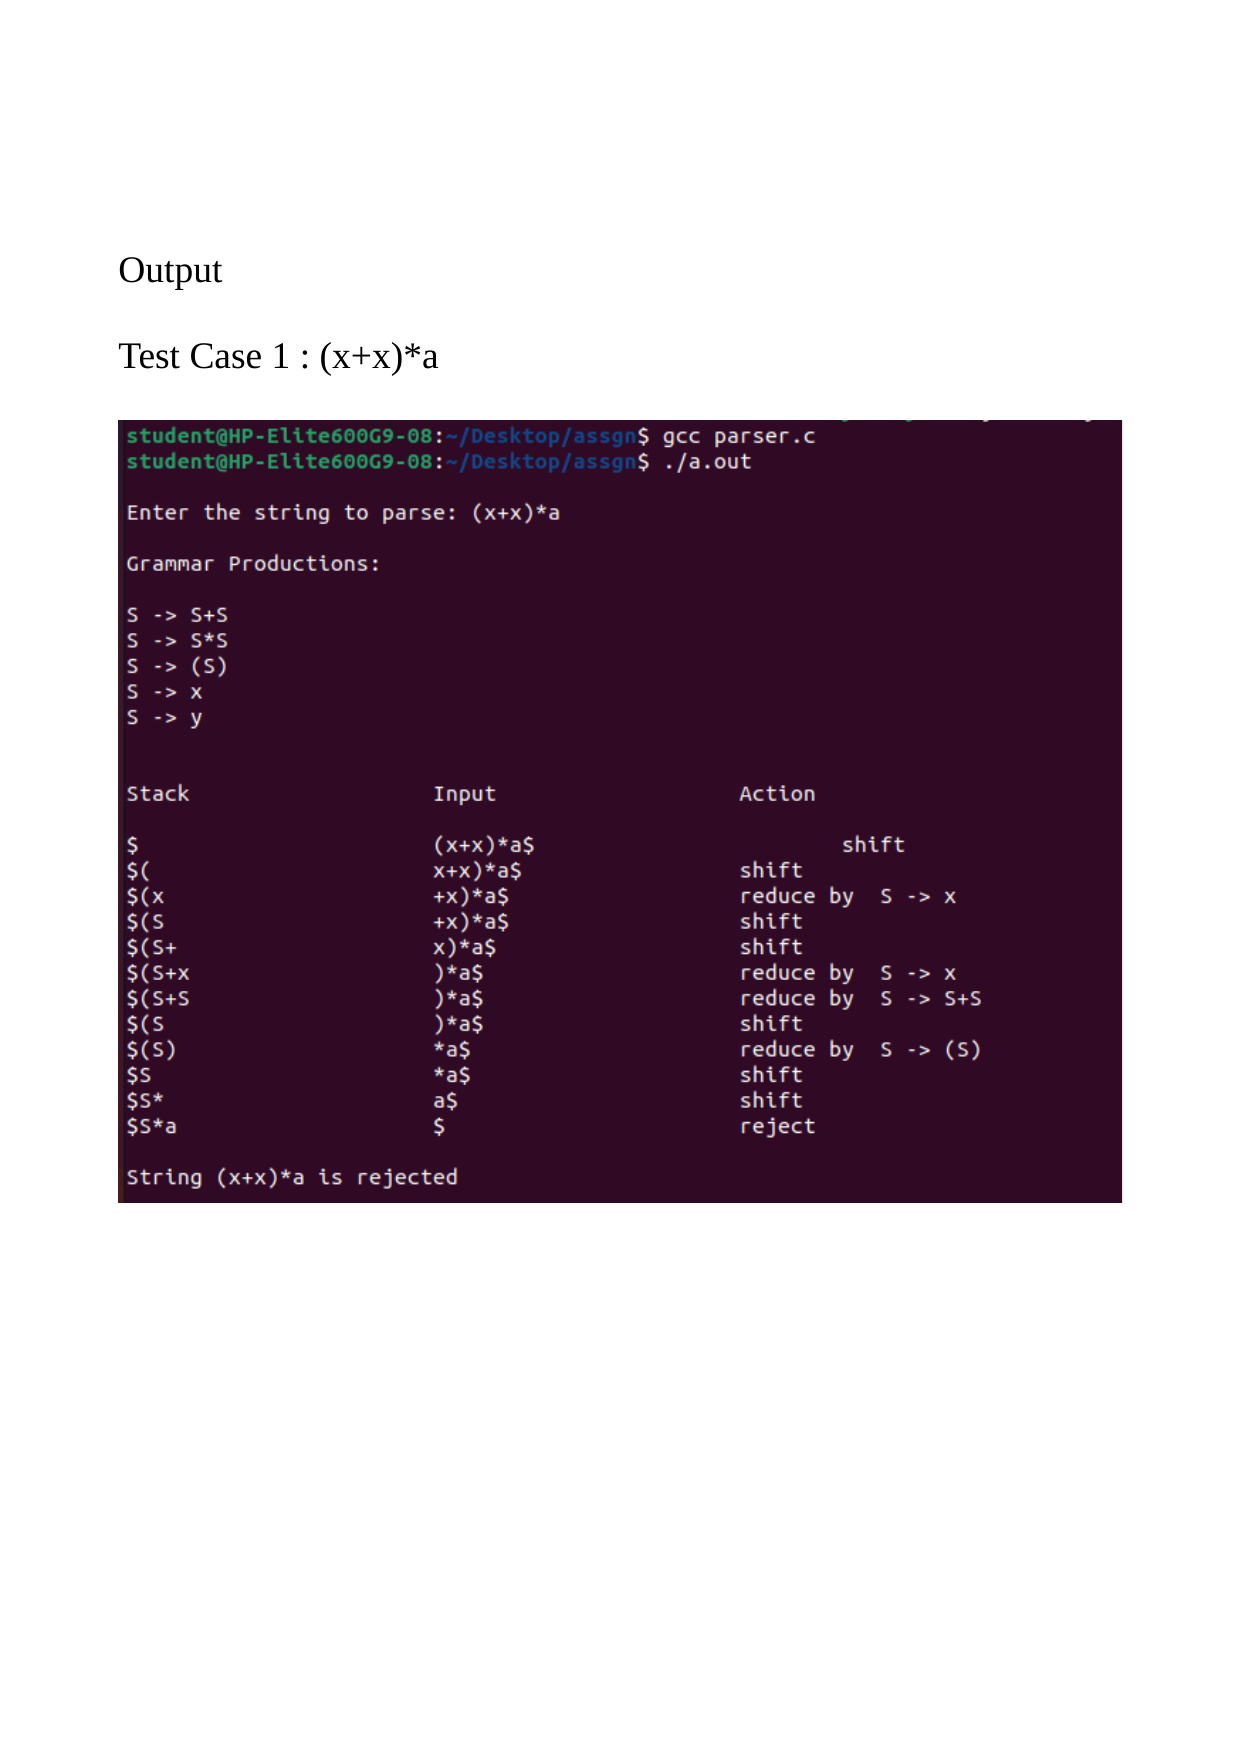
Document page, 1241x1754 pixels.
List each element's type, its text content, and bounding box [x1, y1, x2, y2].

text Output [118, 247, 1122, 291]
text Test Case 1 : (x+x)*a [118, 334, 1122, 377]
picture [118, 420, 1123, 1203]
